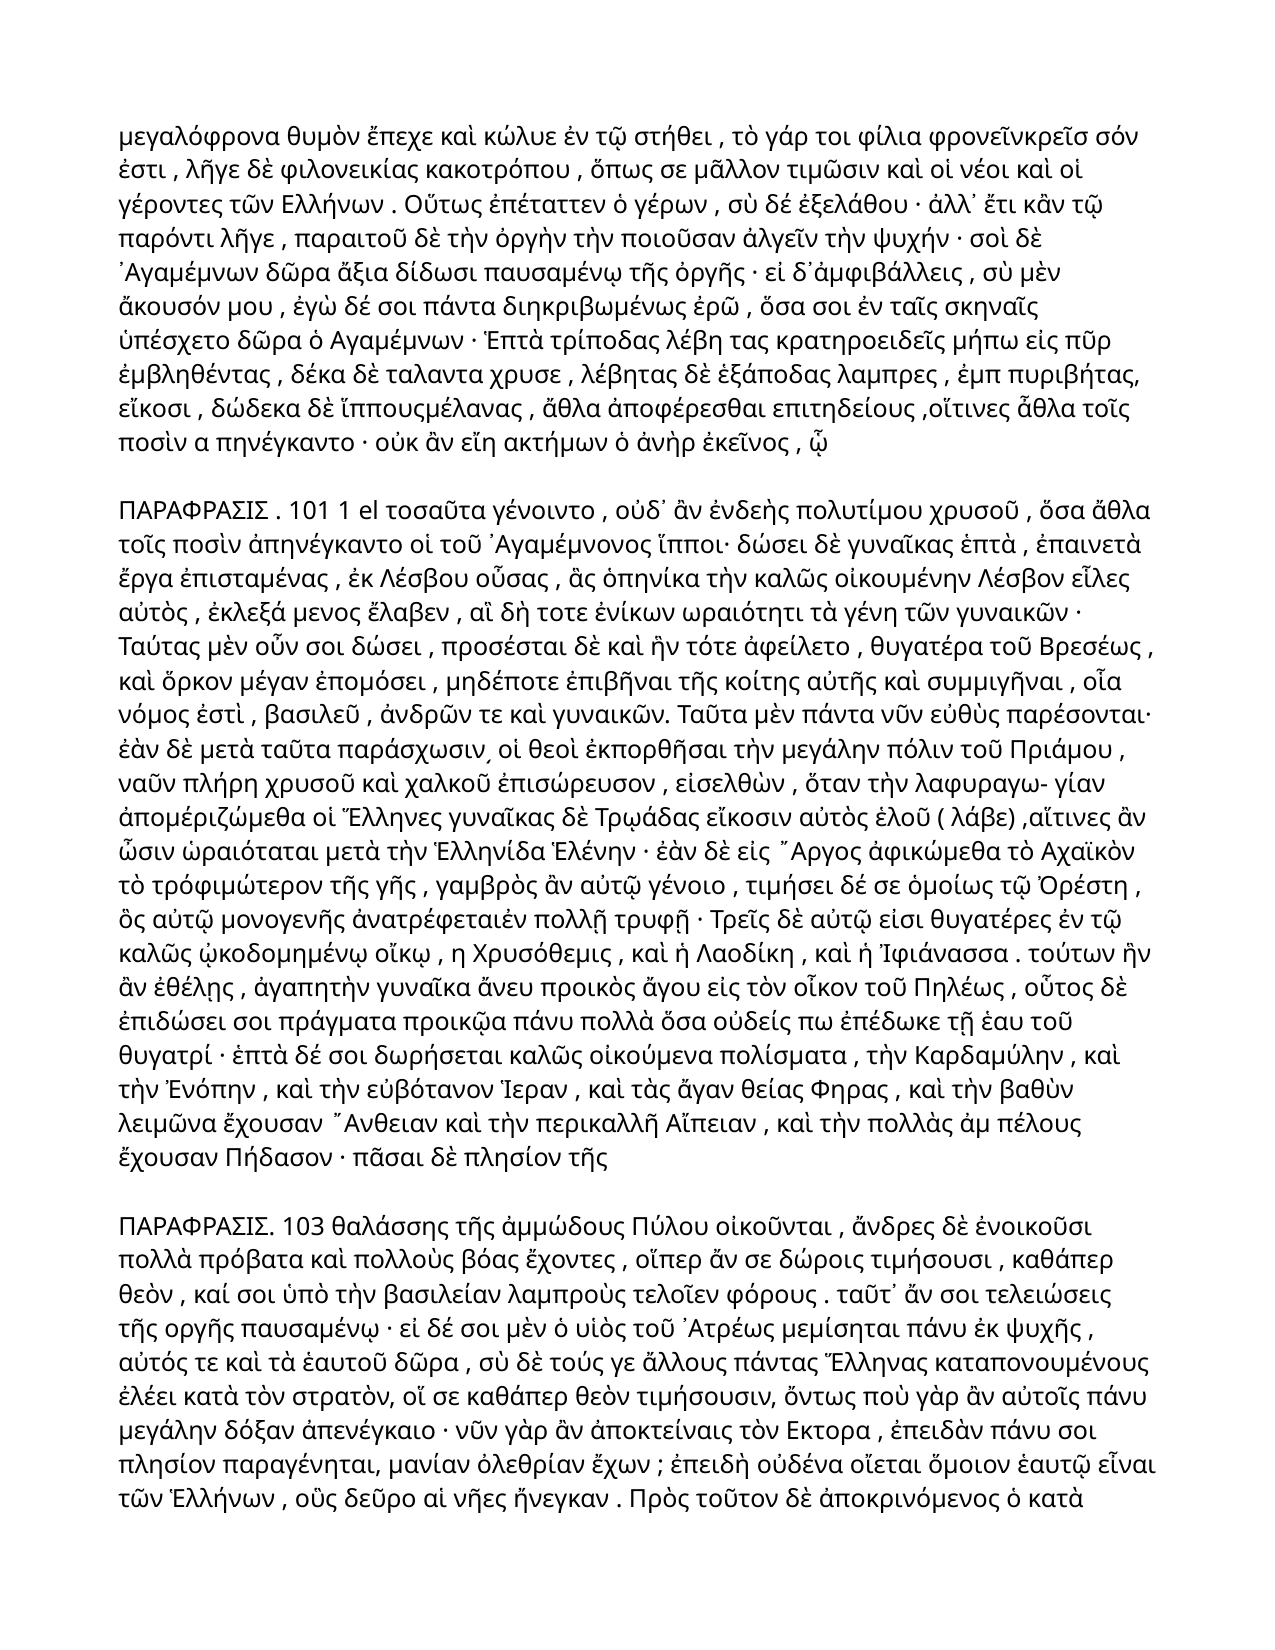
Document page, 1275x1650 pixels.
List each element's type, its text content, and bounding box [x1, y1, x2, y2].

text ΠΑΡΑΦΡΑΣΙΣ. 103 θαλάσσης τῆς ἀμμώδους Πύλου οἰκοῦνται , ἄνδρες δὲ ἐνοικοῦσι πολλὰ πρόβατα καὶ πολλοὺς βόας ἔχοντες , οἵπερ ἄν σε δώροις τιμήσουσι , καθάπερ θεὸν , καί σοι ὑπὸ τὴν βασιλείαν λαμπροὺς τελοῖεν φόρους . ταῦτ᾽ ἄν σοι τελειώσεις τῆς οργῆς παυσαμένῳ · εἰ δέ σοι μὲν ὁ υἱὸς τοῦ ᾿Ατρέως μεμίσηται πάνυ ἐκ ψυχῆς , αὐτός τε καὶ τὰ ἑαυτοῦ δῶρα , σὺ δὲ τούς γε ἄλλους πάντας Ἕλληνας καταπονουμένους ἐλέει κατὰ τὸν στρατὸν, οἵ σε καθάπερ θεὸν τιμήσουσιν, ὄντως ποὺ γὰρ ἂν αὐτοῖς πάνυ μεγάλην δόξαν ἀπενέγκαιο · νῦν γὰρ ἂν ἀποκτείναις τὸν Εκτορα , ἐπειδὰν πάνυ σοι πλησίον παραγένηται, μανίαν ὀλεθρίαν ἔχων ; ἐπειδὴ οὐδένα οἴεται ὅμοιον ἑαυτῷ εἶναι τῶν Ἑλλήνων , οὓς δεῦρο αἱ νῆες ἤνεγκαν . Πρὸς τοῦτον δὲ ἀποκρινόμενος ὁ κατὰ [118, 1208, 1157, 1515]
text ΠΑΡΑΦΡΑΣΙΣ . 101 1 el τοσαῦτα γένοιντο , οὐδ᾽ ἂν ἐνδεὴς πολυτίμου χρυσοῦ , ὅσα ἄθλα τοῖς ποσὶν ἀπηνέγκαντο οἱ τοῦ ᾿Αγαμέμνονος ἵπποι· δώσει δὲ γυναῖκας ἑπτὰ , ἐπαινετὰ ἔργα ἐπισταμένας , ἐκ Λέσβου οὖσας , ἃς ὁπηνίκα τὴν καλῶς οἰκουμένην Λέσβον εἷλες αὐτὸς , ἐκλεξά μενος ἔλαβεν , αἳ δὴ τοτε ἐνίκων ωραιότητι τὰ γένη τῶν γυναικῶν · Ταύτας μὲν οὖν σοι δώσει , προσέσται δὲ καὶ ἣν τότε ἀφείλετο , θυγατέρα τοῦ Βρεσέως , καὶ ὅρκον μέγαν ἐπομόσει , μηδέποτε ἐπιβῆναι τῆς κοίτης αὐτῆς καὶ συμμιγῆναι , οἷα νόμος ἐστὶ , βασιλεῦ , ἀνδρῶν τε καὶ γυναικῶν. Ταῦτα μὲν πάντα νῦν εὐθὺς παρέσονται· ἐὰν δὲ μετὰ ταῦτα παράσχωσιν͵ οἱ θεοὶ ἐκπορθῆσαι τὴν μεγάλην πόλιν τοῦ Πριάμου , ναῦν πλήρη χρυσοῦ καὶ χαλκοῦ ἐπισώρευσον , εἰσελθὼν , ὅταν τὴν λαφυραγω‐ γίαν ἀπομέριζώμεθα οἱ Ἕλληνες γυναῖκας δὲ Τρῳάδας εἴκοσιν αὐτὸς ἑλοῦ ( λάβε) ,αἵτινες ἂν ὦσιν ὡραιόταται μετὰ τὴν Ἑλληνίδα Ἑλένην · ἐὰν δὲ εἰς ῎Αργος ἀφικώμεθα τὸ Αχαϊκὸν τὸ τρόφιμώτερον τῆς γῆς , γαμβρὸς ἂν αὐτῷ γένοιο , τιμήσει δέ σε ὁμοίως τῷ Ὀρέστη , ὃς αὐτῷ μονογενῆς ἀνατρέφεταιἐν πολλῇ τρυφῇ · Τρεῖς δὲ αὐτῷ εἰσι θυγατέρες ἐν τῷ καλῶς ᾠκοδομημένῳ οἴκῳ , η Χρυσόθεμις , καὶ ἡ Λαοδίκη , καὶ ἡ Ἰφιάνασσα . τούτων ἣν ἂν ἐθέλῃς , ἀγαπητὴν γυναῖκα ἄνευ προικὸς ἄγου εἰς τὸν οἶκον τοῦ Πηλέως , οὗτος δὲ ἐπιδώσει σοι πράγματα προικῷα πάνυ πολλὰ ὅσα οὐδείς πω ἐπέδωκε τῇ ἑαυ τοῦ θυγατρί · ἑπτὰ δέ σοι δωρήσεται καλῶς οἰκούμενα πολίσματα , τὴν Καρδαμύλην , καὶ τὴν Ἐνόπην , καὶ τὴν εὐβότανον Ἱεραν , καὶ τὰς ἄγαν θείας Φηρας , καὶ τὴν βαθὺν λειμῶνα ἔχουσαν ῎Ανθειαν καὶ τὴν περικαλλῆ Αἴπειαν , καὶ τὴν πολλὰς ἀμ πέλους ἔχουσαν Πήδασον · πᾶσαι δὲ πλησίον τῆς [118, 493, 1157, 1174]
text μεγαλόφρονα θυμὸν ἔπεχε καὶ κώλυε ἐν τῷ στήθει , τὸ γάρ τοι φίλια φρονεῖνκρεῖσ σόν ἐστι , λῆγε δὲ φιλονεικίας κακοτρόπου , ὅπως σε μᾶλλον τιμῶσιν καὶ οἱ νέοι καὶ οἱ γέροντες τῶν Ελλήνων . Οὕτως ἐπέταττεν ὁ γέρων , σὺ δέ ἐξελάθου · ἀλλ᾽ ἔτι κἂν τῷ παρόντι λῆγε , παραιτοῦ δὲ τὴν ὀργὴν τὴν ποιοῦσαν ἀλγεῖν τὴν ψυχήν · σοὶ δὲ ᾽Αγαμέμνων δῶρα ἄξια δίδωσι παυσαμένῳ τῆς ὀργῆς · εἰ δ᾽ἀμφιβάλλεις , σὺ μὲν ἄκουσόν μου , ἐγὼ δέ σοι πάντα διηκριβωμένως ἐρῶ , ὅσα σοι ἐν ταῖς σκηναῖς ὑπέσχετο δῶρα ὁ Αγαμέμνων · Ἑπτὰ τρίποδας λέβη τας κρατηροειδεῖς μήπω εἰς πῦρ ἐμβληθέντας , δέκα δὲ ταλαντα χρυσε , λέβητας δὲ ἑξάποδας λαμπρες , ἐμπ πυριβήτας, εἴκοσι , δώδεκα δὲ ἵππουςμέλανας , ἄθλα ἀποφέρεσθαι επιτηδείους ,οἵτινες ἆθλα τοῖς ποσὶν α πηνέγκαντο · οὐκ ἂν εἴη ακτήμων ὁ ἀνὴρ ἐκεῖνος , ᾧ [118, 118, 1157, 459]
